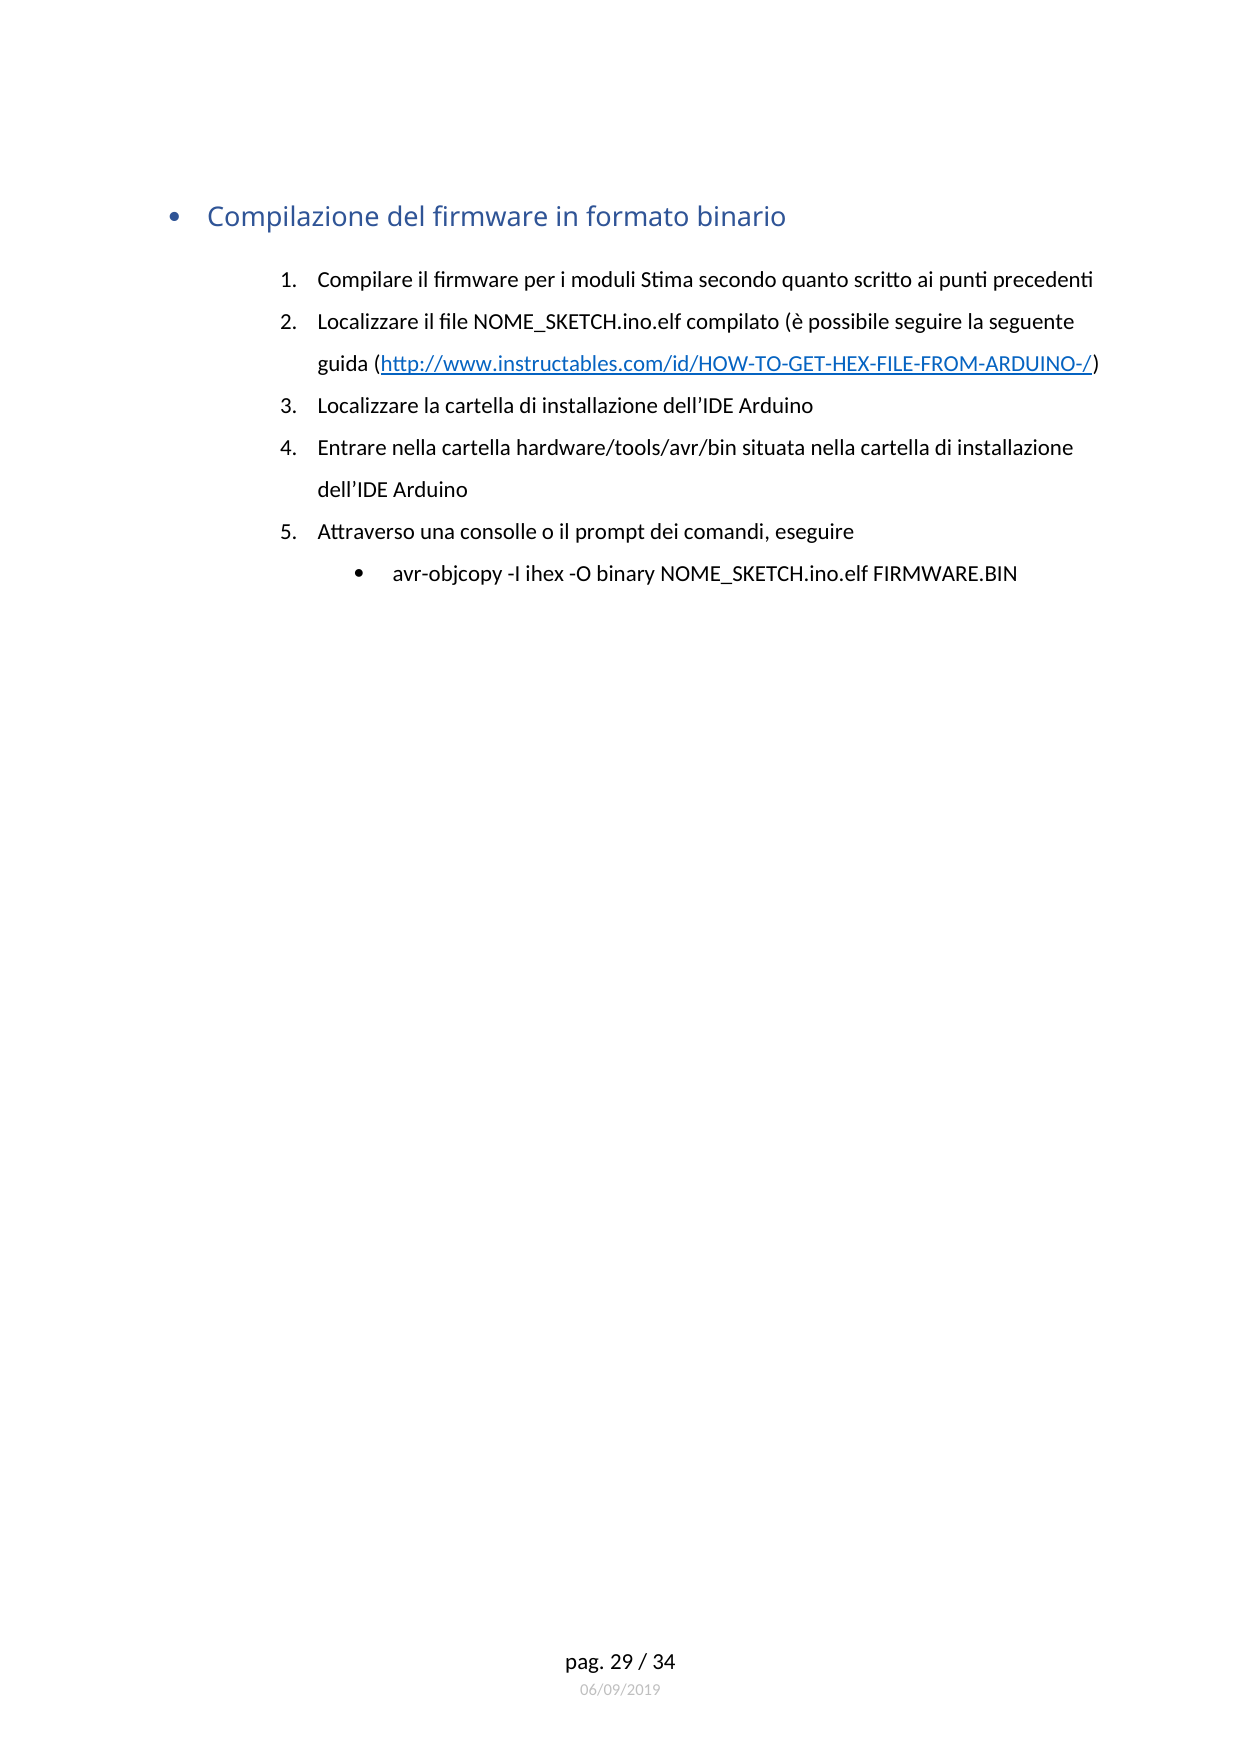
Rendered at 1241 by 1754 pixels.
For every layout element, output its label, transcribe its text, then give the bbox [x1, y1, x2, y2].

list Localizzare il file NOME_SKETCH.ino.elf compilato (è possibile seguire la seguente guida (http://www.instructables.com/id/HOW-TO-GET-HEX-FILE-FROM-ARDUINO-/) [280, 307, 1122, 377]
list avr-objcopy -I ihex -O binary NOME_SKETCH.ino.elf FIRMWARE.BIN [355, 559, 1122, 587]
list Entrare nella cartella hardware/tools/avr/bin situata nella cartella di installazione dell’IDE Arduino [280, 433, 1122, 503]
subtitle Compilazione del firmware in formato binario [169, 198, 1122, 234]
list Localizzare la cartella di installazione dell’IDE Arduino [280, 391, 1122, 419]
list Compilare il firmware per i moduli Stima secondo quanto scritto ai punti precedenti [280, 265, 1122, 293]
list Attraverso una consolle o il prompt dei comandi, eseguire [280, 517, 1122, 545]
